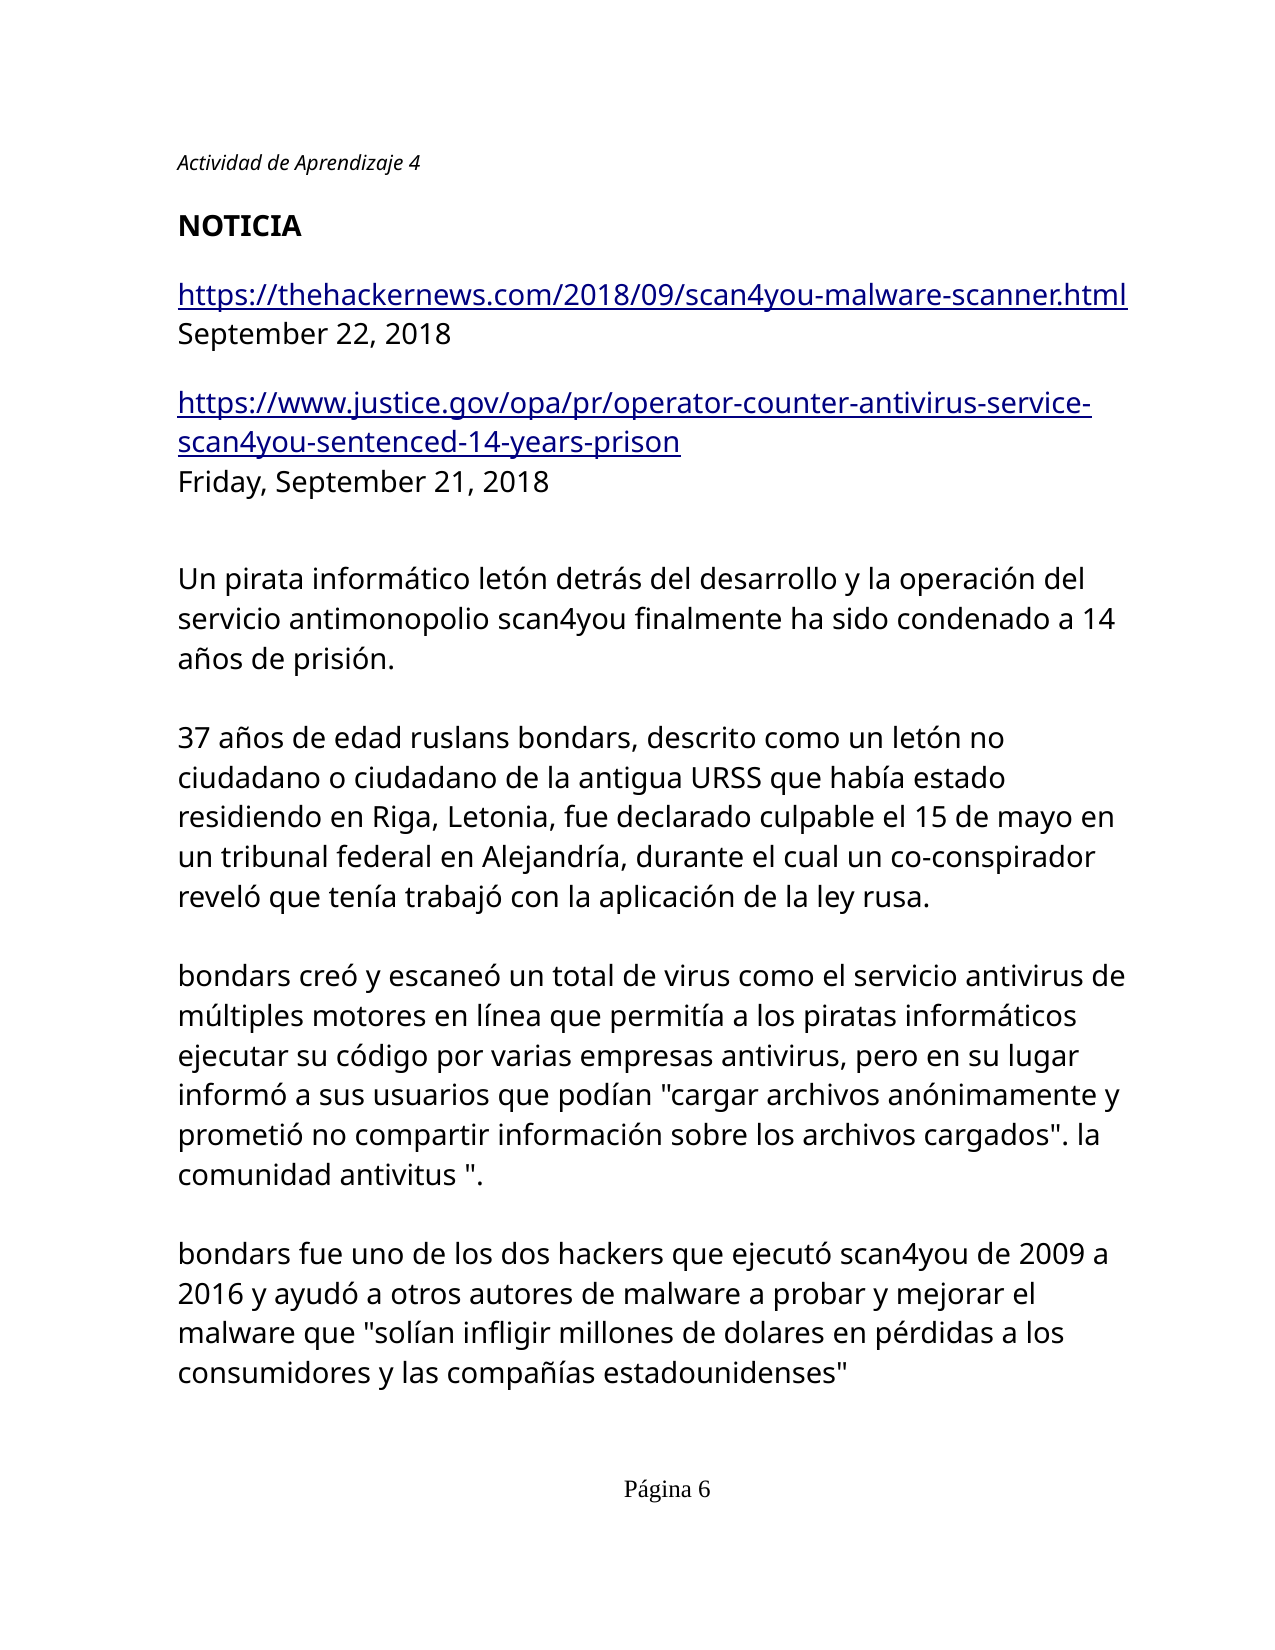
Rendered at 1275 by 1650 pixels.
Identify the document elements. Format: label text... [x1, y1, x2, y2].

text Un pirata informático letón detrás del desarrollo y la operación del servicio antimonopolio scan4you finalmente ha sido condenado a 14 años de prisión. 37 años de edad ruslans bondars, descrito como un letón no ciudadano o ciudadano de la antigua URSS que había estado residiendo en Riga, Letonia, fue declarado culpable el 15 de mayo en un tribunal federal en Alejandría, durante el cual un co-conspirador reveló que tenía trabajó con la aplicación de la ley rusa. bondars creó y escaneó un total de virus como el servicio antivirus de múltiples motores en línea que permitía a los piratas informáticos ejecutar su código por varias empresas antivirus, pero en su lugar informó a sus usuarios que podían "cargar archivos anónimamente y prometió no compartir información sobre los archivos cargados". la comunidad antivitus ". bondars fue uno de los dos hackers que ejecutó scan4you de 2009 a 2016 y ayudó a otros autores de malware a probar y mejorar el malware que "solían infligir millones de dolares en pérdidas a los consumidores y las compañías estadounidenses" [177, 559, 1157, 1432]
text NOTICIA [177, 206, 1157, 245]
text Friday, September 21, 2018 [177, 461, 1157, 501]
text https://thehackernews.com/2018/09/scan4you-malware-scanner.html [177, 274, 1157, 314]
text https://www.justice.gov/opa/pr/operator-counter-antivirus-service-scan4you-sentenced-14-years-prison [177, 382, 1157, 461]
text September 22, 2018 [177, 314, 1157, 353]
